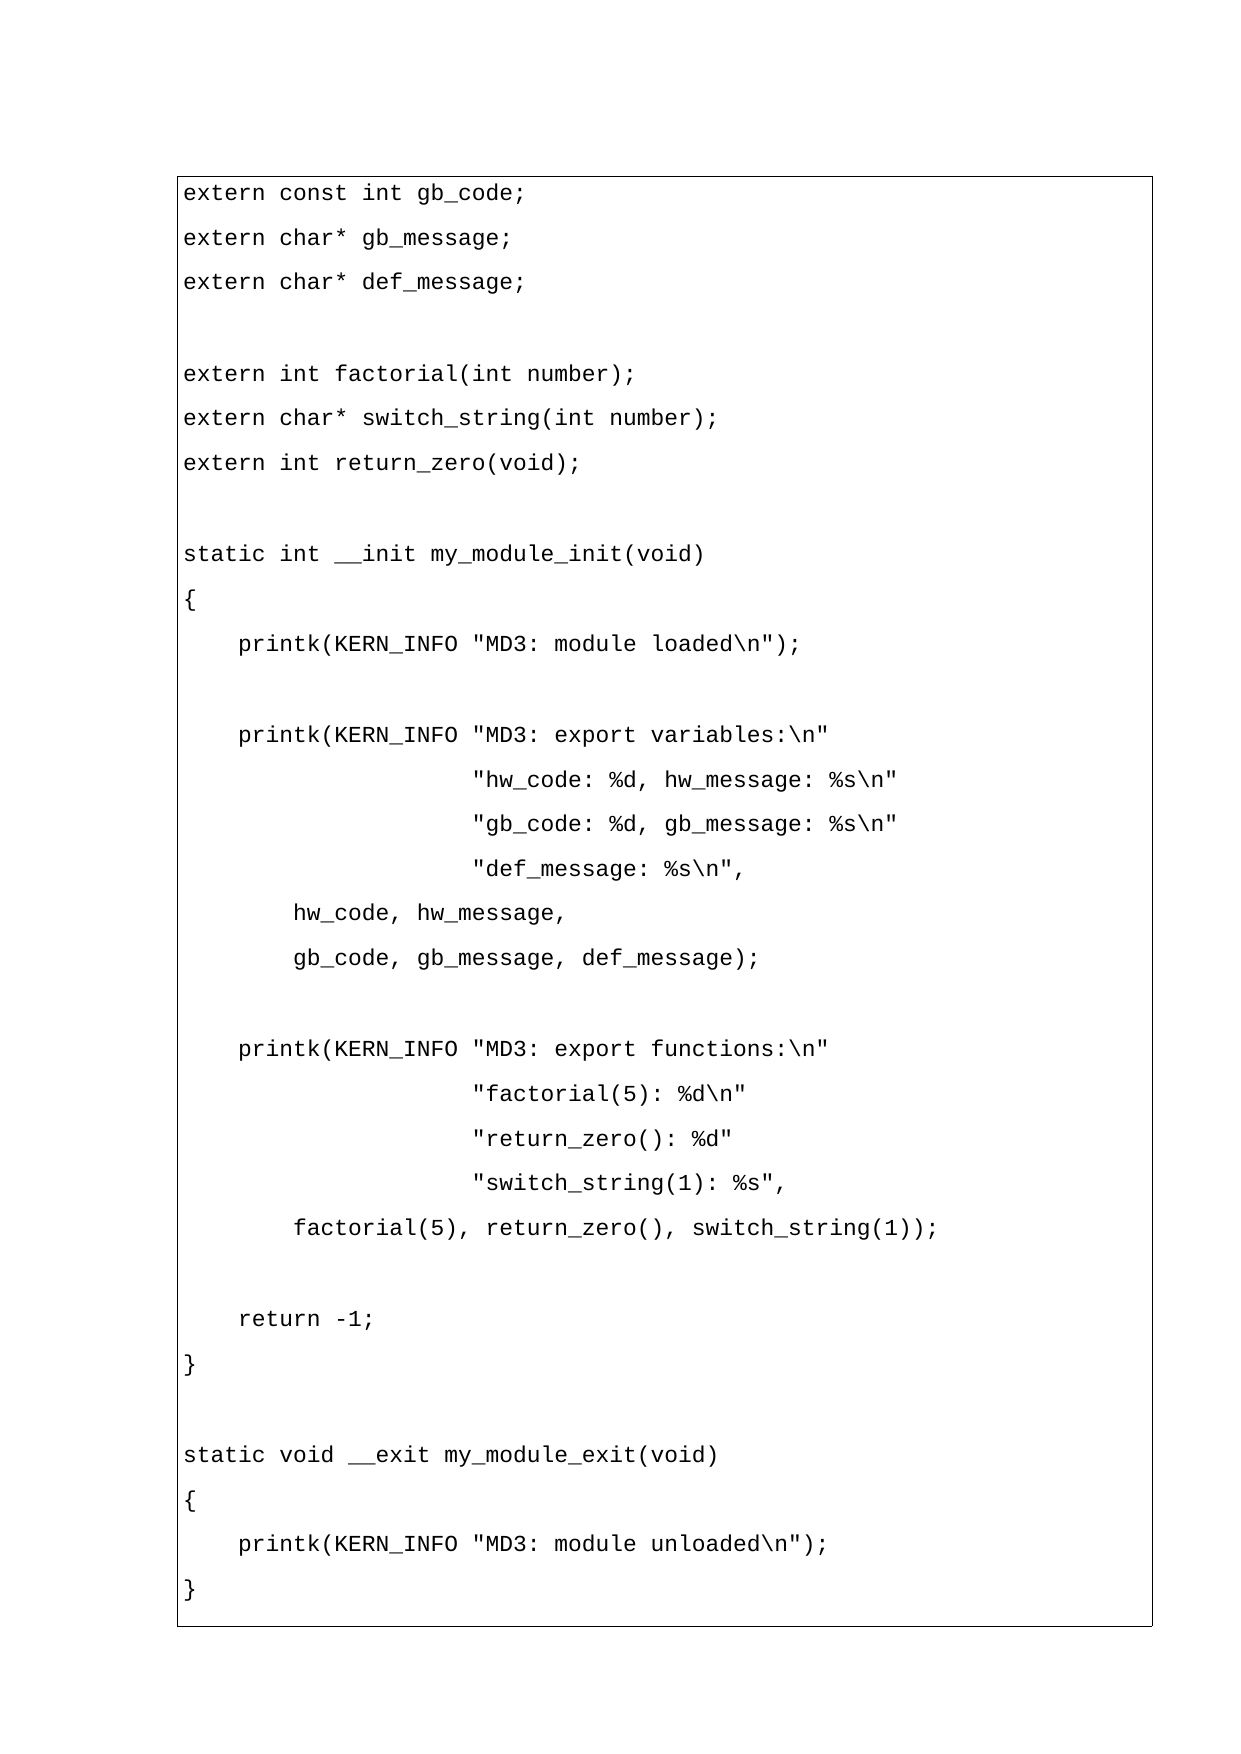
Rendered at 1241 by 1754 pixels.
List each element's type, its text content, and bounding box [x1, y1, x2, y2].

table_header extern const int gb_code; extern char* gb_message; extern char* def_message; extern int factorial(int number); extern char* switch_string(int number); extern int return_zero(void); static int __init my_module_init(void) { printk(KERN_INFO "MD3: module loaded\n"); printk(KERN_INFO "MD3: export variables:\n" "hw_code: %d, hw_message: %s\n" "gb_code: %d, gb_message: %s\n" "def_message: %s\n", hw_code, hw_message, gb_code, gb_message, def_message); printk(KERN_INFO "MD3: export functions:\n" "factorial(5): %d\n" "return_zero(): %d" "switch_string(1): %s", factorial(5), return_zero(), switch_string(1)); return -1; } static void __exit my_module_exit(void) { printk(KERN_INFO "MD3: module unloaded\n"); } [178, 177, 1152, 1626]
